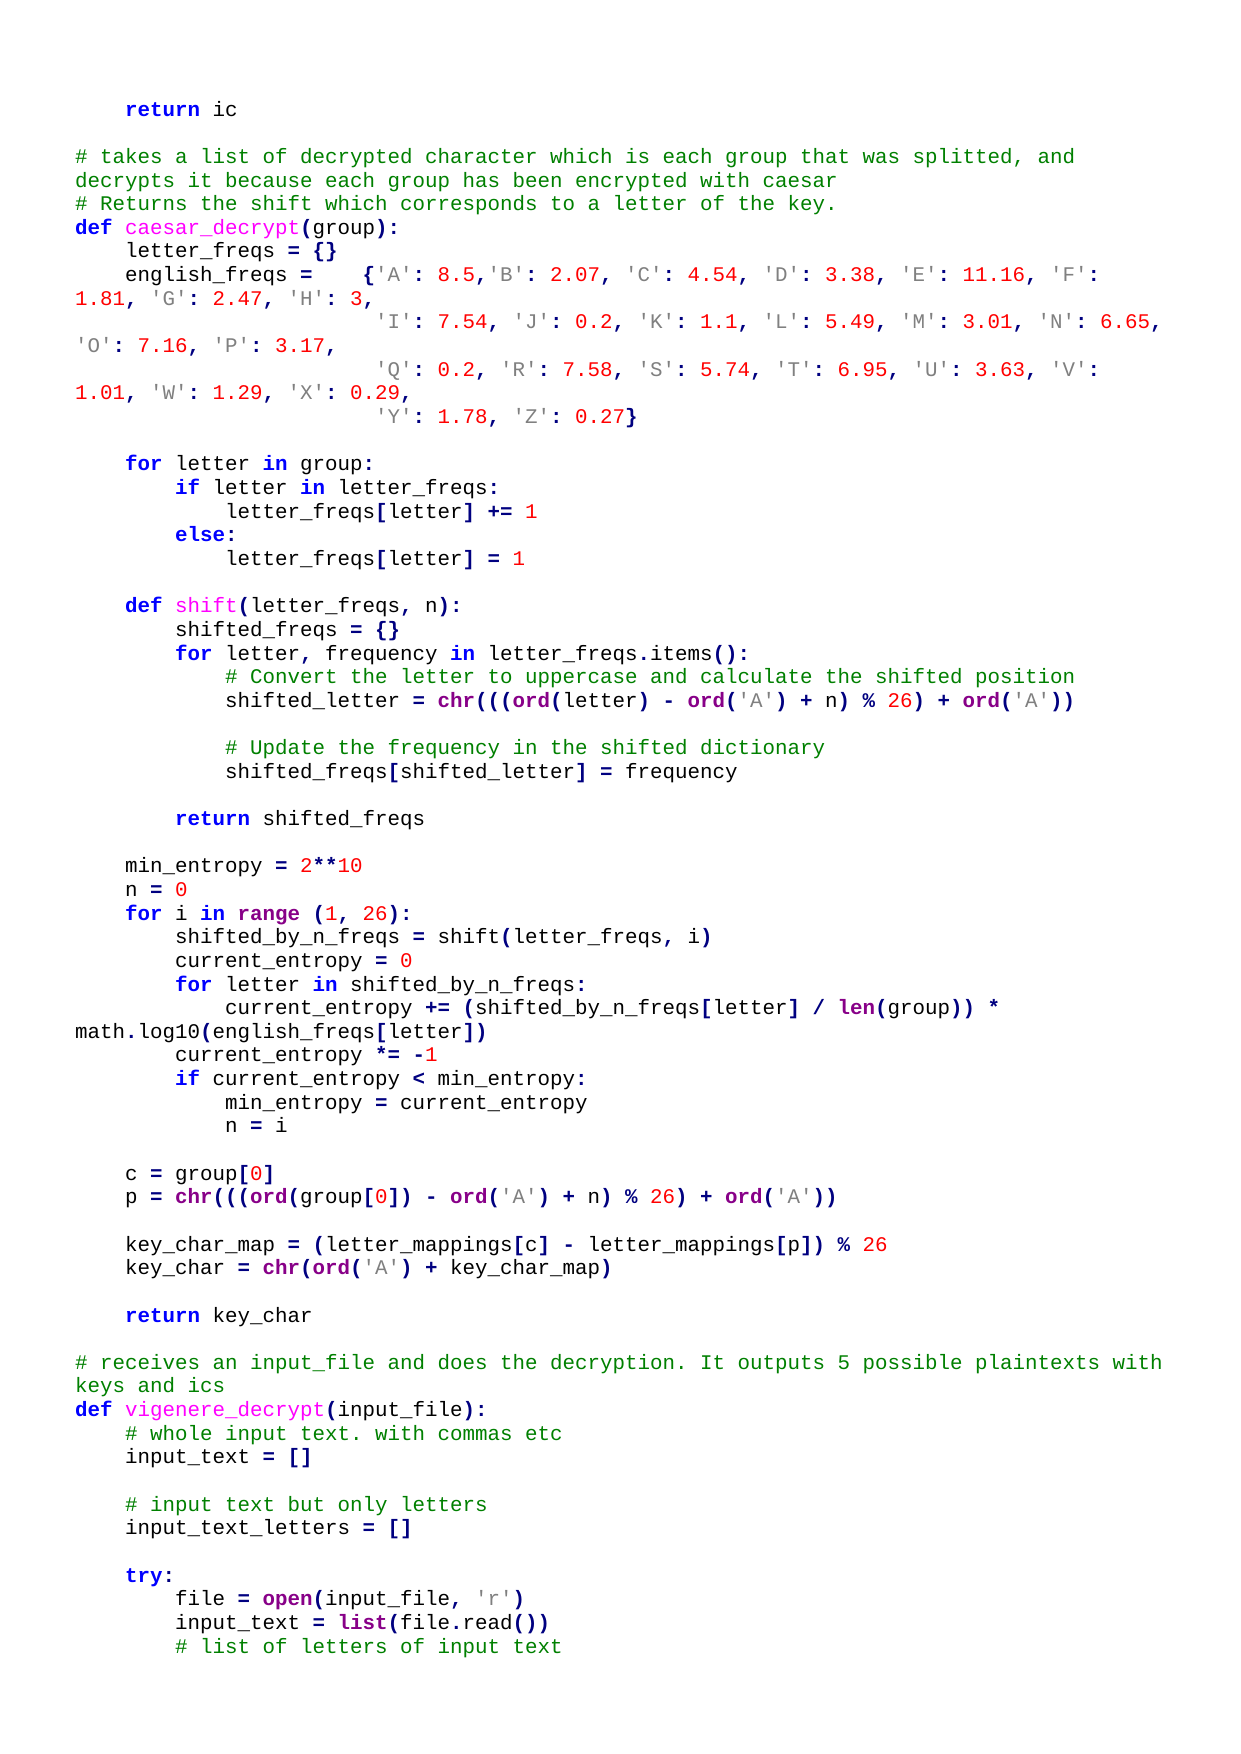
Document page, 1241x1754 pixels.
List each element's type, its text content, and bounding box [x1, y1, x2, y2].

text c = group[0] [75, 1163, 1165, 1186]
text try: [75, 1565, 1165, 1588]
text for letter in shifted_by_n_freqs: [75, 973, 1165, 997]
text letter_freqs[letter] += 1 [75, 501, 1165, 524]
text for letter in group: [75, 453, 1165, 477]
text # input text but only letters [75, 1494, 1165, 1517]
text min_entropy = 2**10 [75, 855, 1165, 879]
text input_text = [] [75, 1446, 1165, 1470]
text if letter in letter_freqs: [75, 477, 1165, 501]
text 'Q': 0.2, 'R': 7.58, 'S': 5.74, 'T': 6.95, 'U': 3.63, 'V': 1.01, 'W': 1.29, 'X': 0.29, [75, 359, 1165, 406]
text return ic [75, 99, 1165, 122]
text # list of letters of input text [75, 1636, 1165, 1659]
text return key_char [75, 1304, 1165, 1328]
text shifted_freqs = {} [75, 619, 1165, 642]
text current_entropy *= -1 [75, 1044, 1165, 1068]
text key_char_map = (letter_mappings[c] - letter_mappings[p]) % 26 [75, 1234, 1165, 1257]
text shifted_letter = chr(((ord(letter) - ord('A') + n) % 26) + ord('A')) [75, 690, 1165, 713]
text shifted_freqs[shifted_letter] = frequency [75, 761, 1165, 784]
text current_entropy += (shifted_by_n_freqs[letter] / len(group)) * math.log10(english_freqs[letter]) [75, 997, 1165, 1044]
text # whole input text. with commas etc [75, 1423, 1165, 1446]
text else: [75, 524, 1165, 548]
text 'Y': 1.78, 'Z': 0.27} [75, 406, 1165, 430]
text # Update the frequency in the shifted dictionary [75, 737, 1165, 761]
text # Convert the letter to uppercase and calculate the shifted position [75, 666, 1165, 690]
text for i in range (1, 26): [75, 903, 1165, 926]
text min_entropy = current_entropy [75, 1092, 1165, 1115]
text letter_freqs = {} [75, 241, 1165, 264]
text n = 0 [75, 879, 1165, 903]
text return shifted_freqs [75, 808, 1165, 832]
text p = chr(((ord(group[0]) - ord('A') + n) % 26) + ord('A')) [75, 1186, 1165, 1210]
text current_entropy = 0 [75, 950, 1165, 973]
text input_text_letters = [] [75, 1517, 1165, 1541]
text def shift(letter_freqs, n): [75, 595, 1165, 619]
text n = i [75, 1115, 1165, 1139]
text english_freqs = {'A': 8.5,'B': 2.07, 'C': 4.54, 'D': 3.38, 'E': 11.16, 'F': 1.81, 'G': 2.47, 'H': 3, [75, 264, 1165, 311]
text input_text = list(file.read()) [75, 1612, 1165, 1636]
text key_char = chr(ord('A') + key_char_map) [75, 1257, 1165, 1281]
text def vigenere_decrypt(input_file): [75, 1399, 1165, 1423]
text file = open(input_file, 'r') [75, 1588, 1165, 1612]
text letter_freqs[letter] = 1 [75, 548, 1165, 572]
text if current_entropy < min_entropy: [75, 1068, 1165, 1092]
text shifted_by_n_freqs = shift(letter_freqs, i) [75, 926, 1165, 950]
text # receives an input_file and does the decryption. It outputs 5 possible plaintexts with keys and ics [75, 1352, 1165, 1399]
text def caesar_decrypt(group): [75, 217, 1165, 241]
text 'I': 7.54, 'J': 0.2, 'K': 1.1, 'L': 5.49, 'M': 3.01, 'N': 6.65, 'O': 7.16, 'P': 3.17, [75, 311, 1165, 359]
text # Returns the shift which corresponds to a letter of the key. [75, 193, 1165, 217]
text # takes a list of decrypted character which is each group that was splitted, and decrypts it because each group has been encrypted with caesar [75, 146, 1165, 193]
text for letter, frequency in letter_freqs.items(): [75, 642, 1165, 666]
